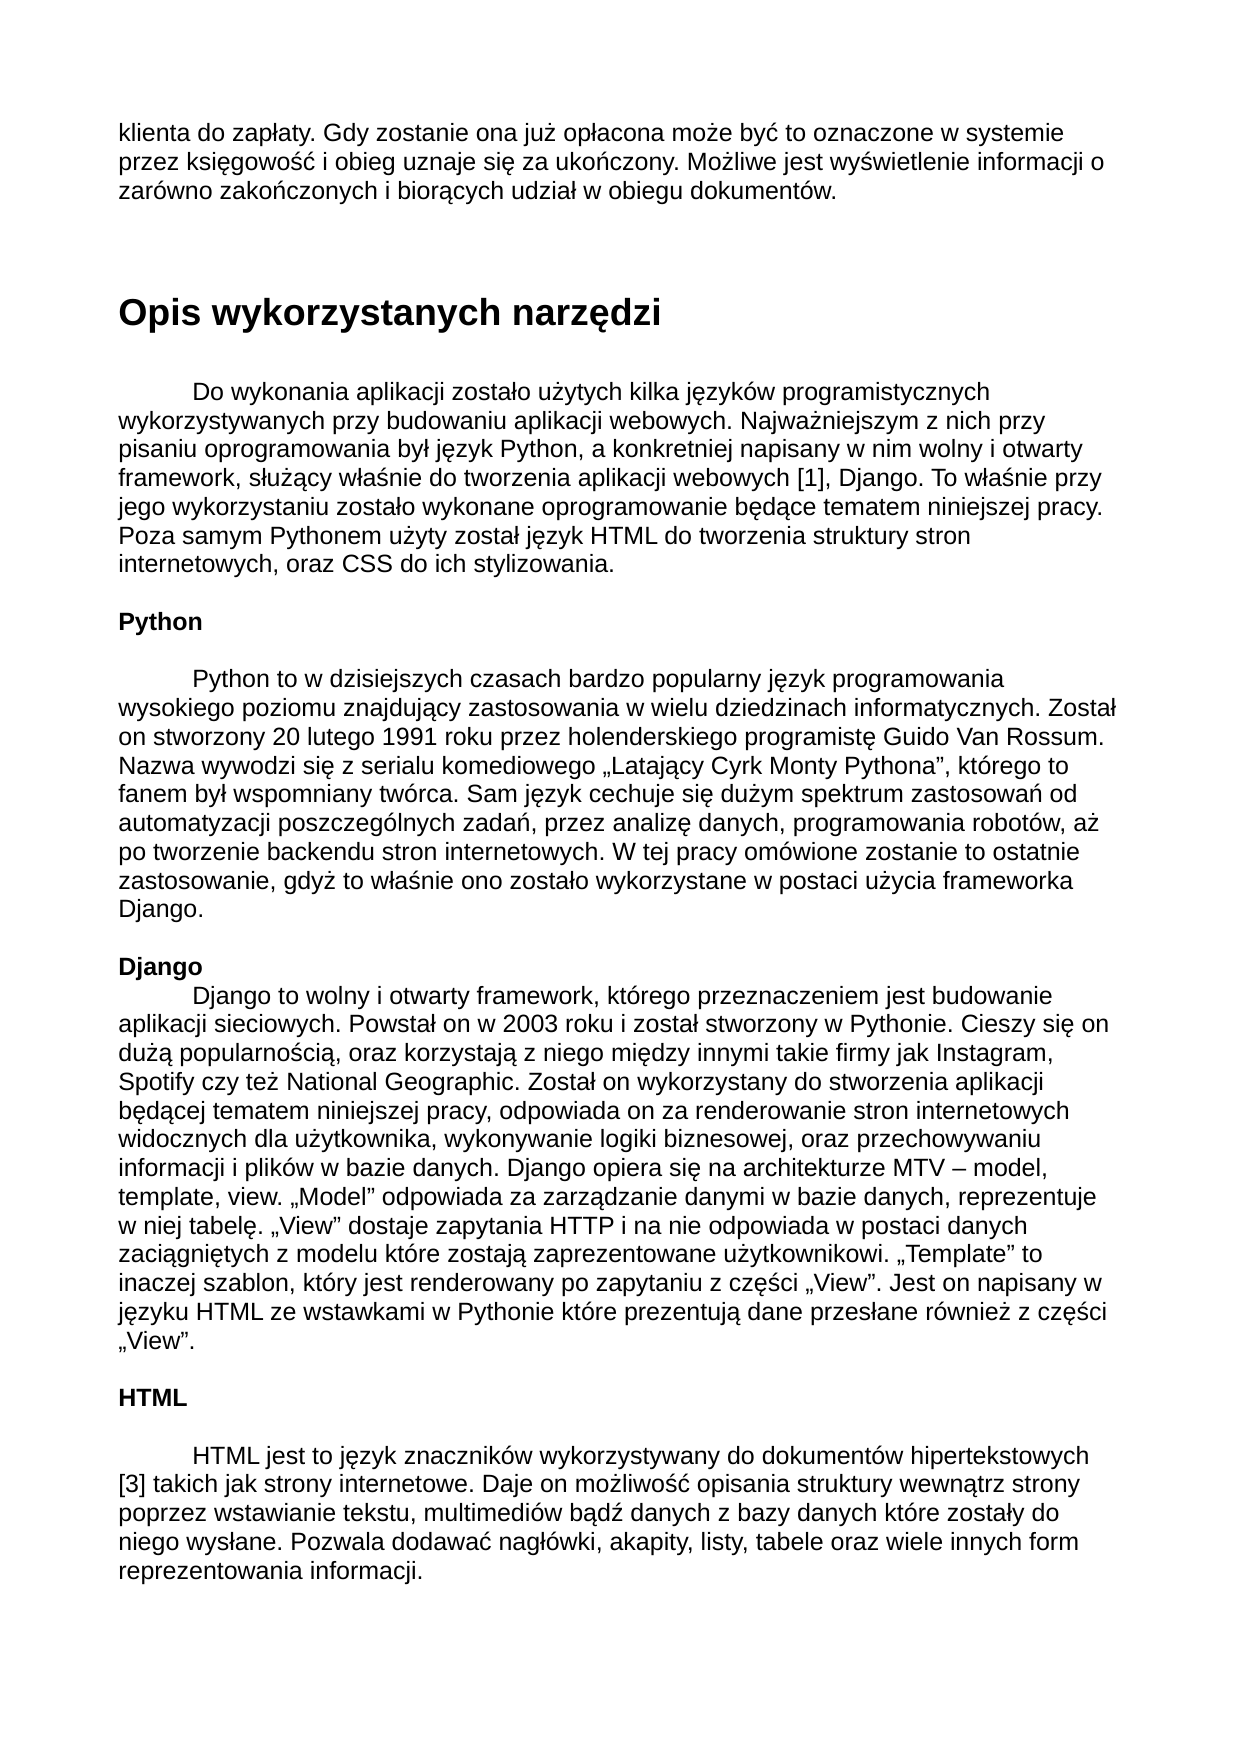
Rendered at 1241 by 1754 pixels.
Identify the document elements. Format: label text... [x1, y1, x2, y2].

text Python to w dzisiejszych czasach bardzo popularny język programowania wysokiego poziomu znajdujący zastosowania w wielu dziedzinach informatycznych. Został on stworzony 20 lutego 1991 roku przez holenderskiego programistę Guido Van Rossum. Nazwa wywodzi się z serialu komediowego „Latający Cyrk Monty Pythona”, którego to fanem był wspomniany twórca. Sam język cechuje się dużym spektrum zastosowań od automatyzacji poszczególnych zadań, przez analizę danych, programowania robotów, aż po tworzenie backendu stron internetowych. W tej pracy omówione zostanie to ostatnie zastosowanie, gdyż to właśnie ono zostało wykorzystane w postaci użycia frameworka Django. [118, 664, 1122, 923]
text Do wykonania aplikacji zostało użytych kilka języków programistycznych wykorzystywanych przy budowaniu aplikacji webowych. Najważniejszym z nich przy pisaniu oprogramowania był język Python, a konkretniej napisany w nim wolny i otwarty framework, służący właśnie do tworzenia aplikacji webowych [1], Django. To właśnie przy jego wykorzystaniu zostało wykonane oprogramowanie będące tematem niniejszej pracy. Poza samym Pythonem użyty został język HTML do tworzenia struktury stron internetowych, oraz CSS do ich stylizowania. [118, 377, 1122, 578]
text Django [118, 952, 1122, 981]
text HTML [118, 1383, 1122, 1412]
text Python [118, 607, 1122, 636]
text Django to wolny i otwarty framework, którego przeznaczeniem jest budowanie aplikacji sieciowych. Powstał on w 2003 roku i został stworzony w Pythonie. Cieszy się on dużą popularnością, oraz korzystają z niego między innymi takie firmy jak Instagram, Spotify czy też National Geographic. Został on wykorzystany do stworzenia aplikacji będącej tematem niniejszej pracy, odpowiada on za renderowanie stron internetowych widocznych dla użytkownika, wykonywanie logiki biznesowej, oraz przechowywaniu informacji i plików w bazie danych. Django opiera się na architekturze MTV – model, template, view. „Model” odpowiada za zarządzanie danymi w bazie danych, reprezentuje w niej tabelę. „View” dostaje zapytania HTTP i na nie odpowiada w postaci danych zaciągniętych z modelu które zostają zaprezentowane użytkownikowi. „Template” to inaczej szablon, który jest renderowany po zapytaniu z części „View”. Jest on napisany w języku HTML ze wstawkami w Pythonie które prezentują dane przesłane również z części „View”. [118, 981, 1122, 1354]
text klienta do zapłaty. Gdy zostanie ona już opłacona może być to oznaczone w systemie przez księgowość i obieg uznaje się za ukończony. Możliwe jest wyświetlenie informacji o zarówno zakończonych i biorących udział w obiegu dokumentów. [118, 118, 1122, 204]
text Opis wykorzystanych narzędzi [118, 291, 1122, 334]
text HTML jest to język znaczników wykorzystywany do dokumentów hipertekstowych [3] takich jak strony internetowe. Daje on możliwość opisania struktury wewnątrz strony poprzez wstawianie tekstu, multimediów bądź danych z bazy danych które zostały do niego wysłane. Pozwala dodawać nagłówki, akapity, listy, tabele oraz wiele innych form reprezentowania informacji. [118, 1441, 1122, 1584]
